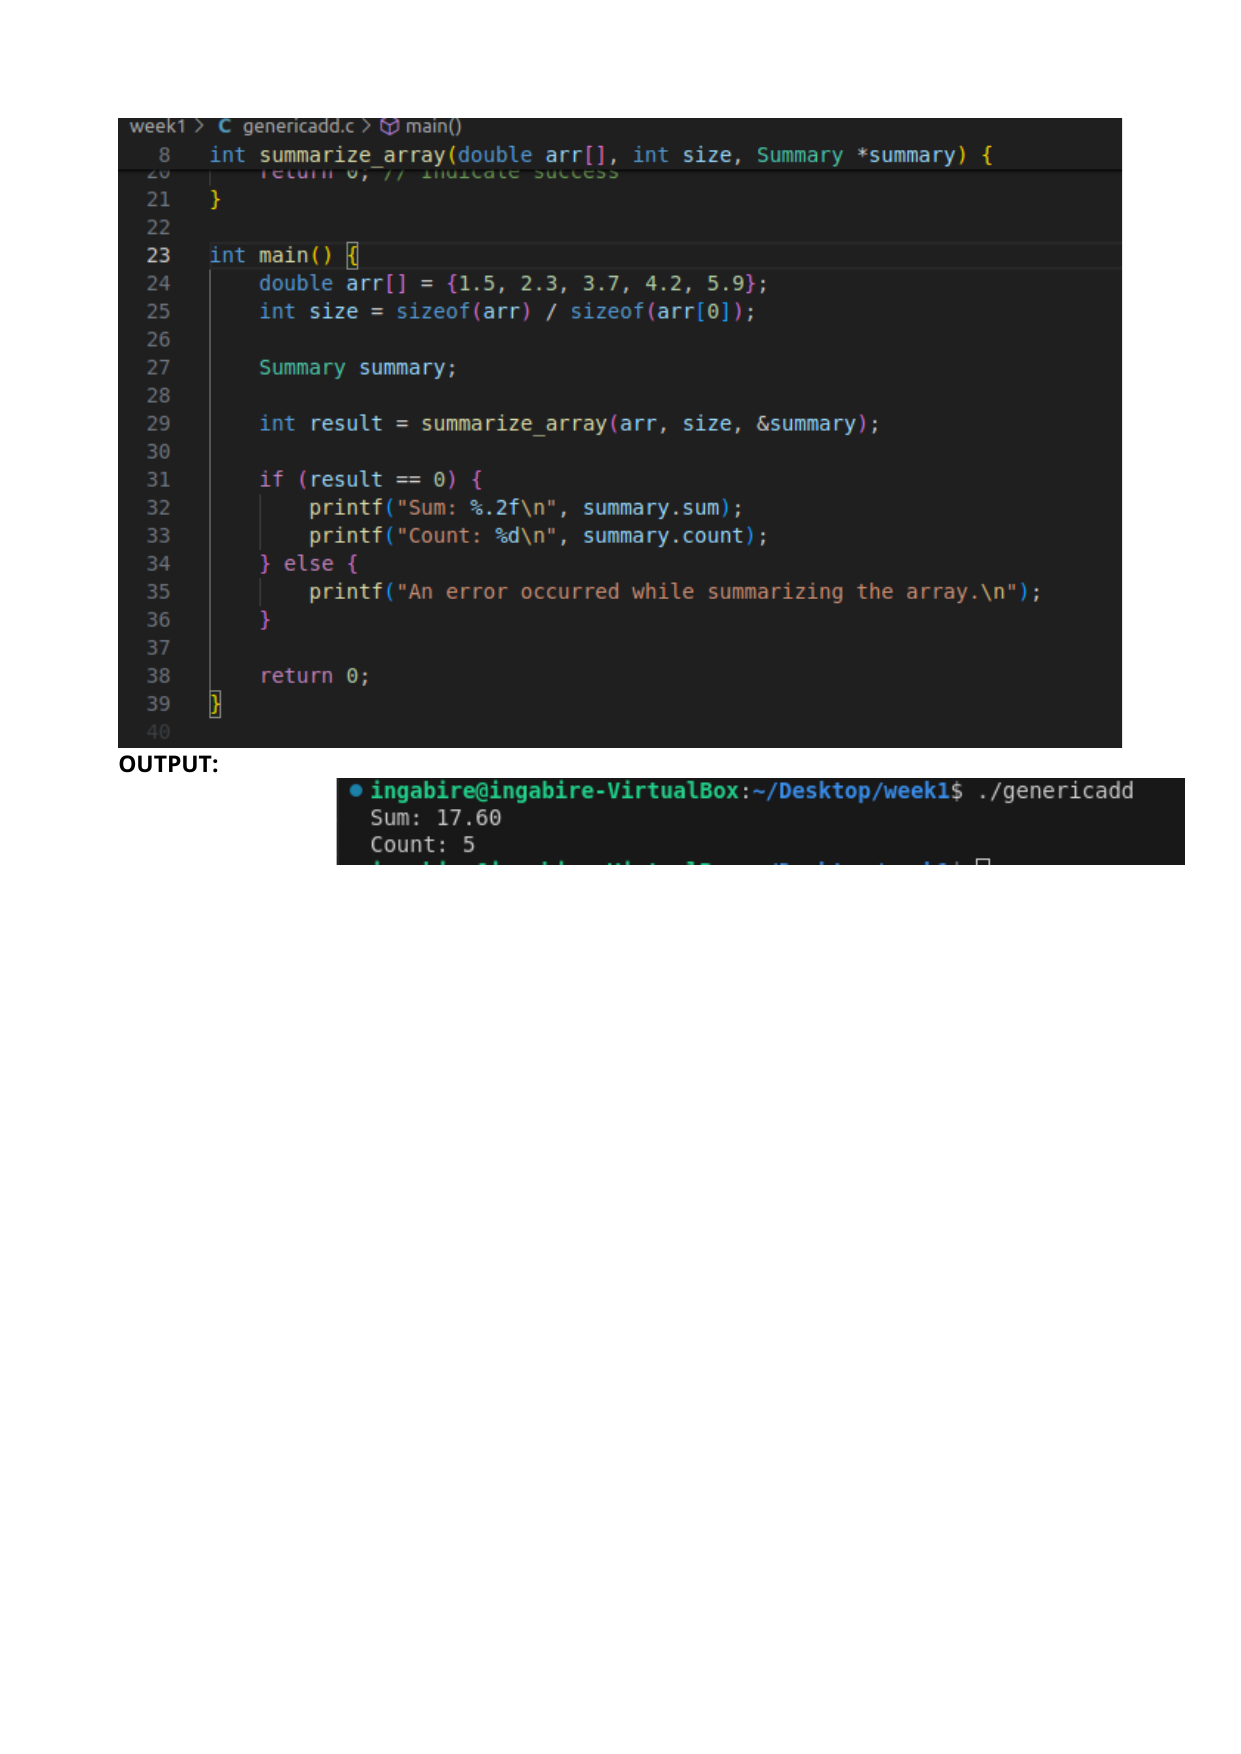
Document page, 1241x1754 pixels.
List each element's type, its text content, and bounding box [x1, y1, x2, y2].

picture [118, 118, 1123, 748]
picture [336, 778, 1185, 865]
text OUTPUT: [118, 748, 1122, 779]
